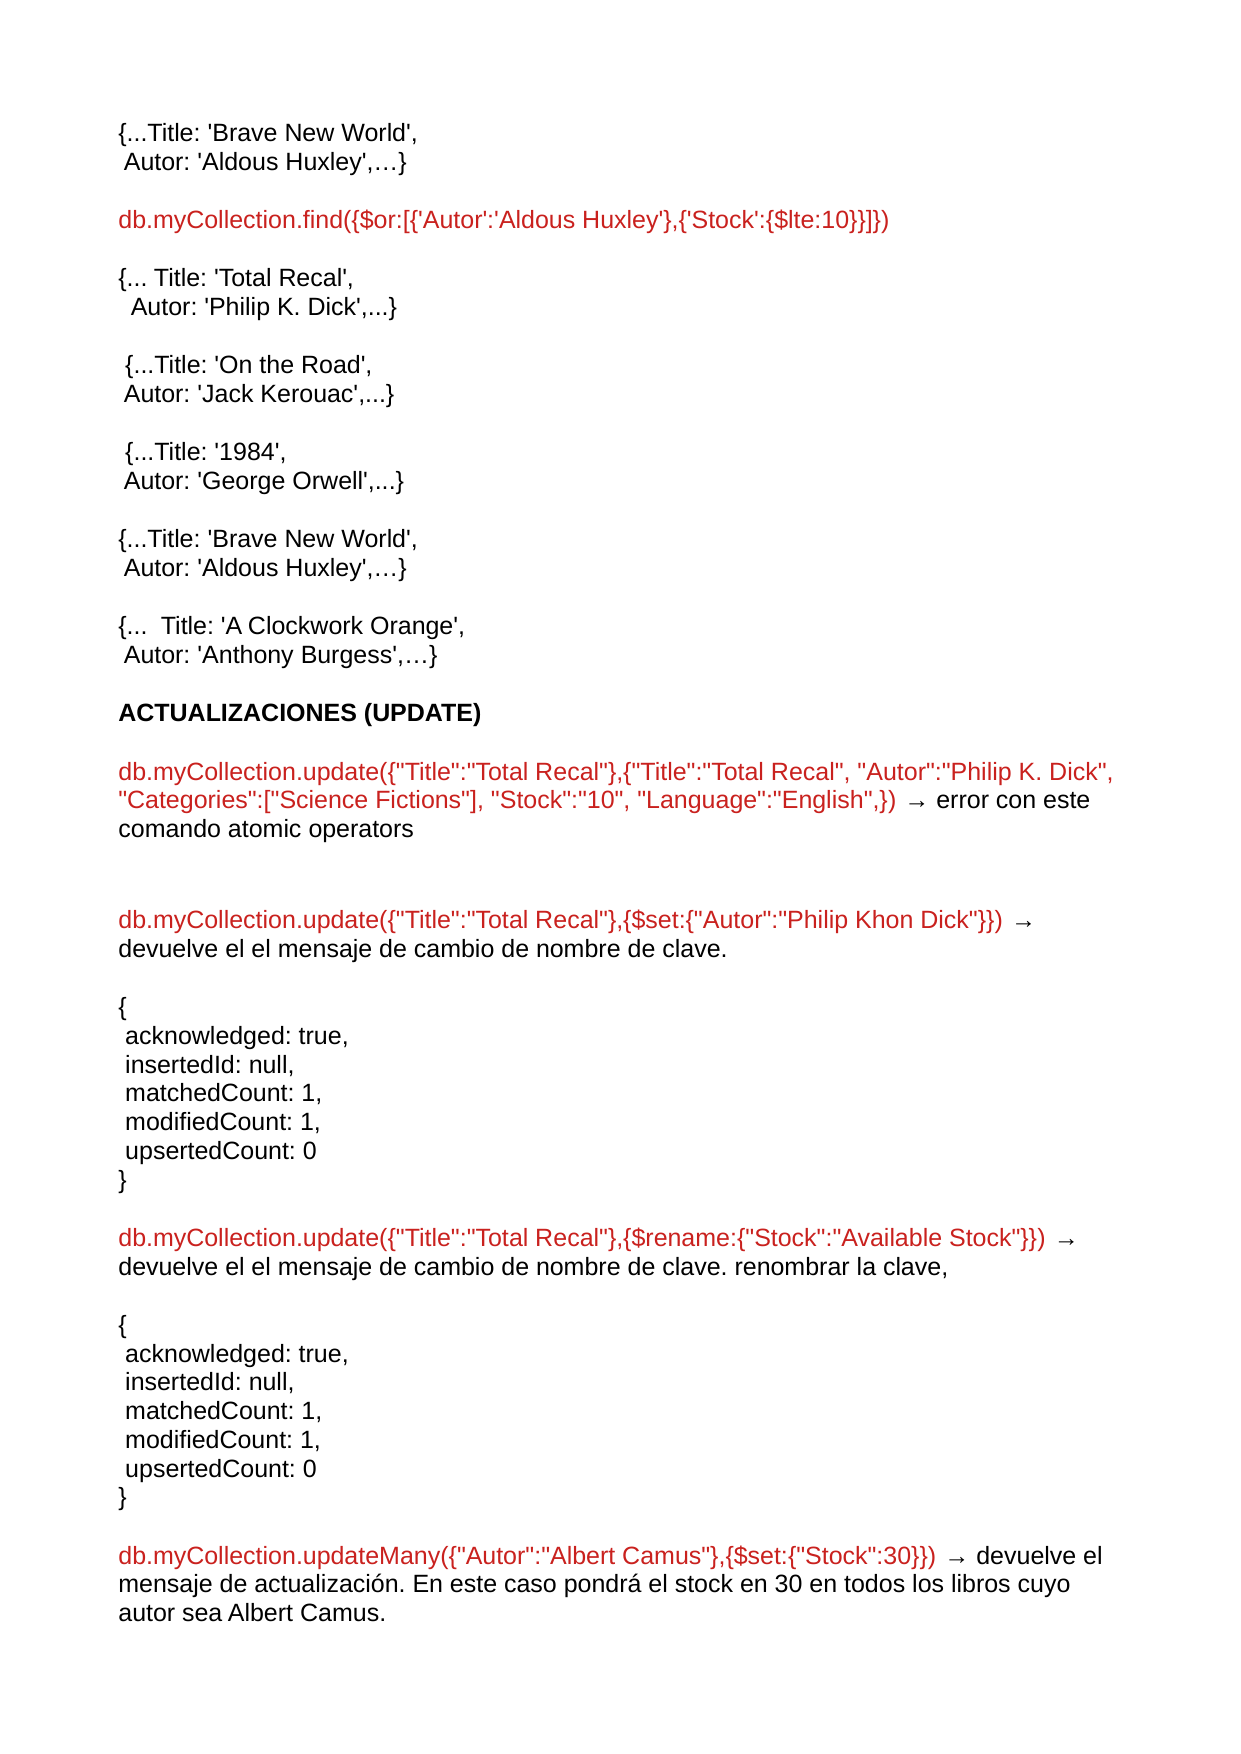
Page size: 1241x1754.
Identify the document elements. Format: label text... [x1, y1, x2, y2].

text {... Title: 'A Clockwork Orange', Autor: 'Anthony Burgess',…} [118, 611, 1122, 669]
text db.myCollection.update({"Title":"Total Recal"},{$set:{"Autor":"Philip Khon Dick"}}) → devuelve el el mensaje de cambio de nombre de clave. [118, 905, 1122, 963]
text ACTUALIZACIONES (UPDATE) [118, 698, 1122, 727]
text {...Title: 'On the Road', Autor: 'Jack Kerouac',...} [118, 350, 1122, 408]
text { acknowledged: true, insertedId: null, matchedCount: 1, modifiedCount: 1, upsertedCount: 0 } [118, 992, 1122, 1193]
text {...Title: 'Brave New World', Autor: 'Aldous Huxley',…} [118, 524, 1122, 582]
text {... Title: 'Total Recal', Autor: 'Philip K. Dick',...} [118, 263, 1122, 321]
text db.myCollection.updateMany({"Autor":"Albert Camus"},{$set:{"Stock":30}}) → devuelve el mensaje de actualización. En este caso pondrá el stock en 30 en todos los libros cuyo autor sea Albert Camus. [118, 1541, 1122, 1627]
text { acknowledged: true, insertedId: null, matchedCount: 1, modifiedCount: 1, upsertedCount: 0 } [118, 1310, 1122, 1511]
text {...Title: 'Brave New World', Autor: 'Aldous Huxley',…} [118, 118, 1122, 176]
text {...Title: '1984', Autor: 'George Orwell',...} [118, 437, 1122, 495]
text db.myCollection.find({$or:[{'Autor':'Aldous Huxley'},{'Stock':{$lte:10}}]}) [118, 205, 1122, 234]
text db.myCollection.update({"Title":"Total Recal"},{$rename:{"Stock":"Available Stock"}}) → devuelve el el mensaje de cambio de nombre de clave. renombrar la clave, [118, 1223, 1122, 1280]
text db.myCollection.update({"Title":"Total Recal"},{"Title":"Total Recal", "Autor":"Philip K. Dick", "Categories":["Science Fictions"], "Stock":"10", "Language":"English",}) → error con este comando atomic operators [118, 756, 1122, 843]
